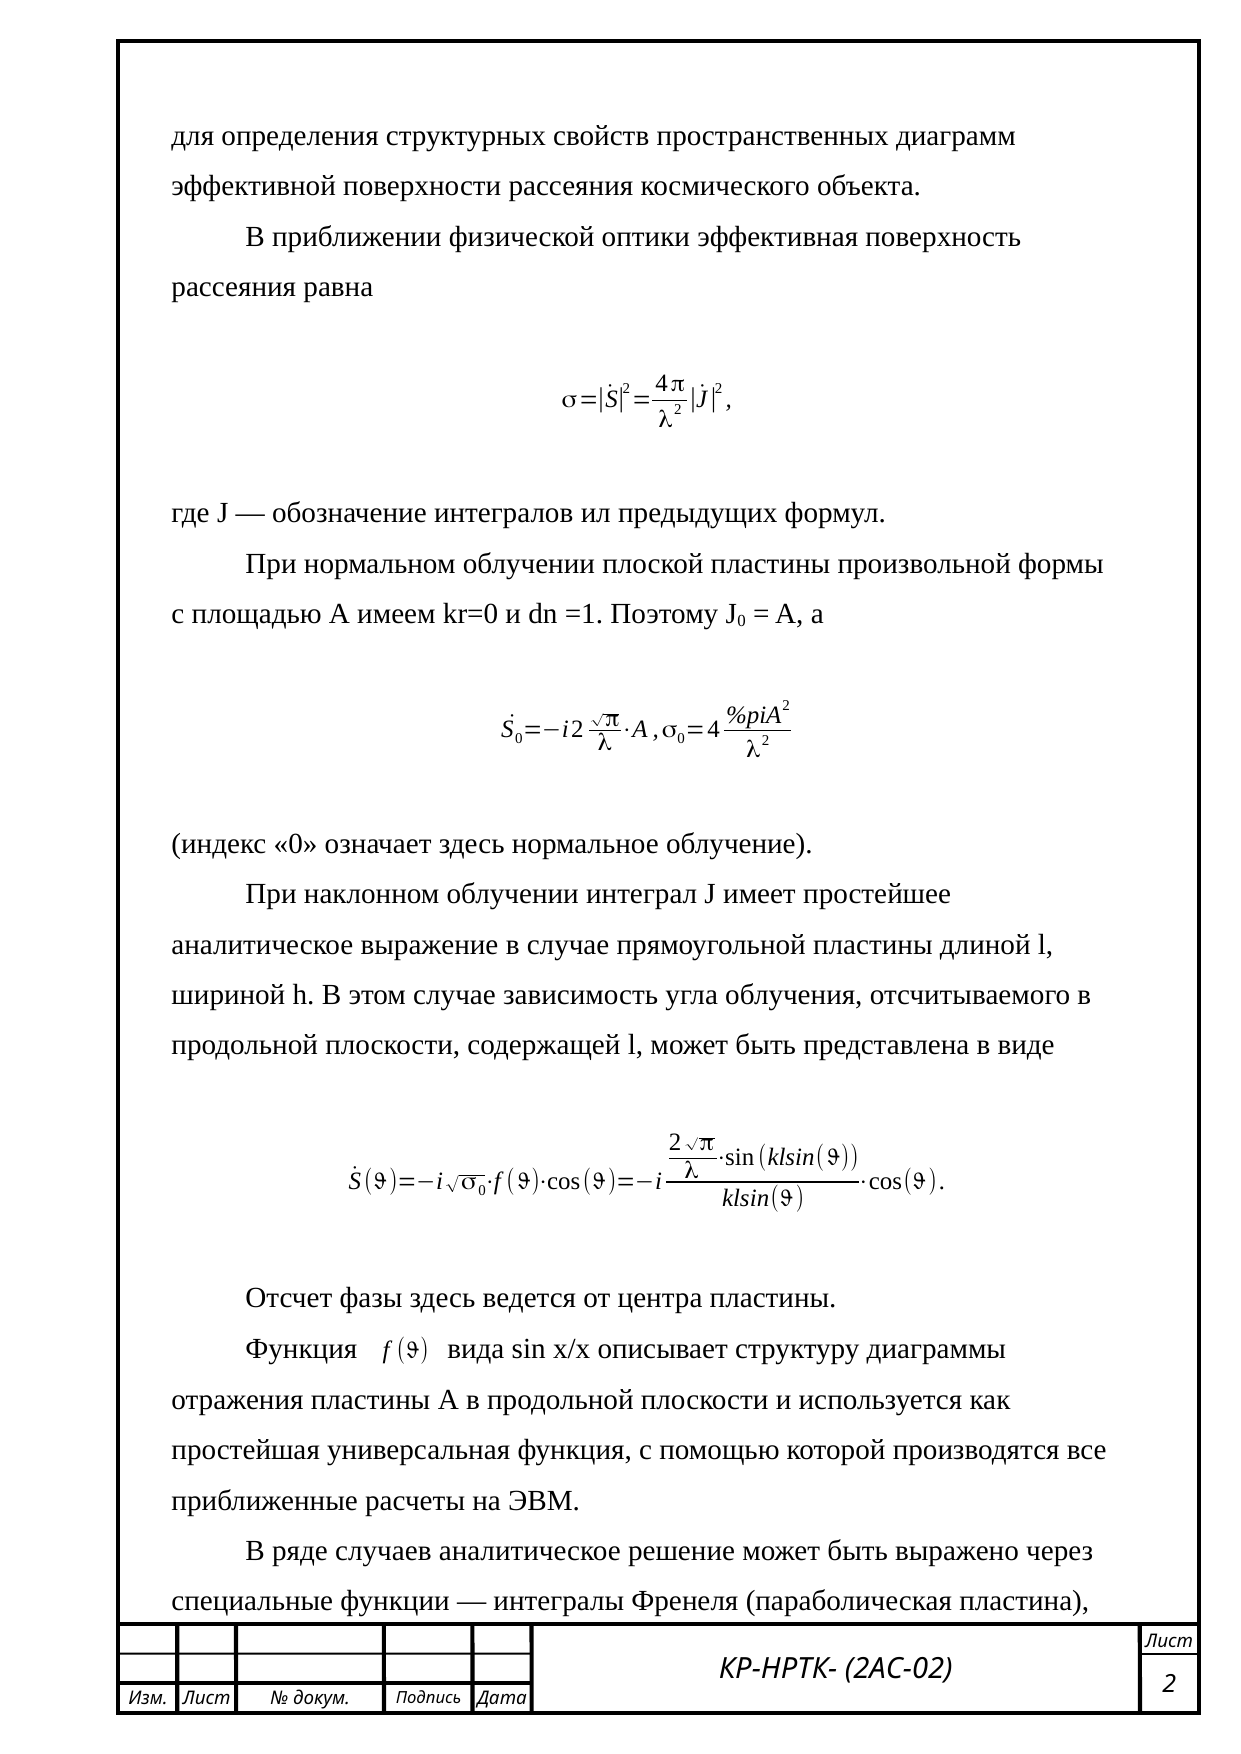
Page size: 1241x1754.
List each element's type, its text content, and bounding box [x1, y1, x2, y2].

text где J — обозначение интегралов ил предыдущих формул. [171, 496, 1122, 529]
text (индекс «0» означает здесь нормальное облучение). [171, 826, 1122, 860]
text При нормальном облучении плоской пластины произвольной формы с площадью А имеем kr=0 и dn =1. Поэтому J0 = A, а [171, 546, 1122, 630]
text В приближении физической оптики эффективная поверхность рассеяния равна [171, 219, 1122, 303]
text для определения структурных свойств пространственных диаграмм эффективной поверхности рассеяния космического объекта. [171, 118, 1122, 202]
text Отсчет фазы здесь ведется от центра пластины. [171, 1281, 1122, 1314]
text При наклонном облучении интеграл J имеет простейшее аналитическое выражение в случае прямоугольной пластины длиной l, шириной h. В этом случае зависимость угла облучения, отсчитываемого в продольной плоскости, содержащей l, может быть представлена в виде [171, 877, 1122, 1061]
text В ряде случаев аналитическое решение может быть выражено через специальные функции — интегралы Френеля (параболическая пластина), [171, 1533, 1122, 1617]
text Функция вида sin x/x описывает структуру диаграммы отражения пластины А в продольной плоскости и используется как простейшая универсальная функция, с помощью которой производятся все приближенные расчеты на ЭВМ. [171, 1331, 1122, 1516]
